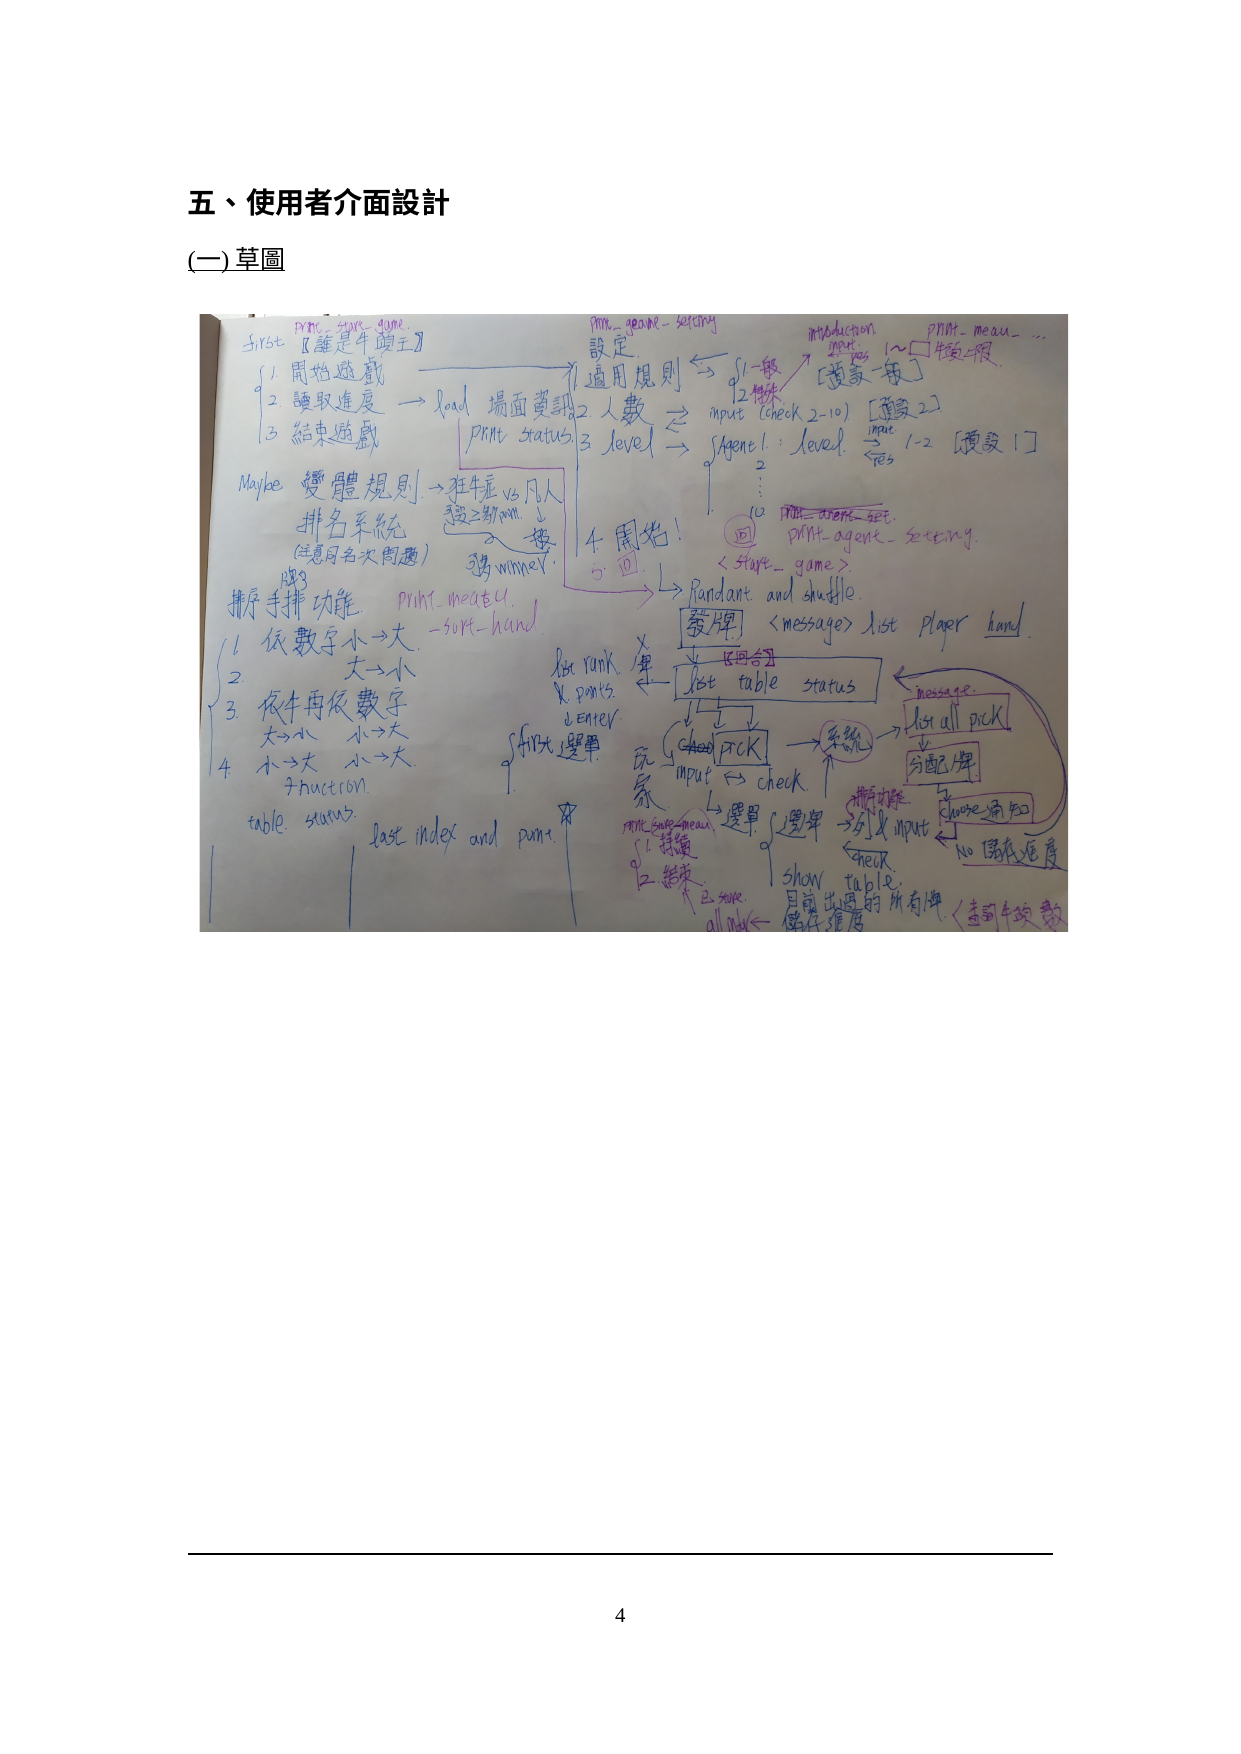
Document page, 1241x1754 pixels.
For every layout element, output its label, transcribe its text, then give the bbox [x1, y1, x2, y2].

text 五、使用者介面設計 [187, 164, 1053, 239]
text (一) 草圖 [187, 239, 1053, 276]
picture [199, 314, 1069, 932]
